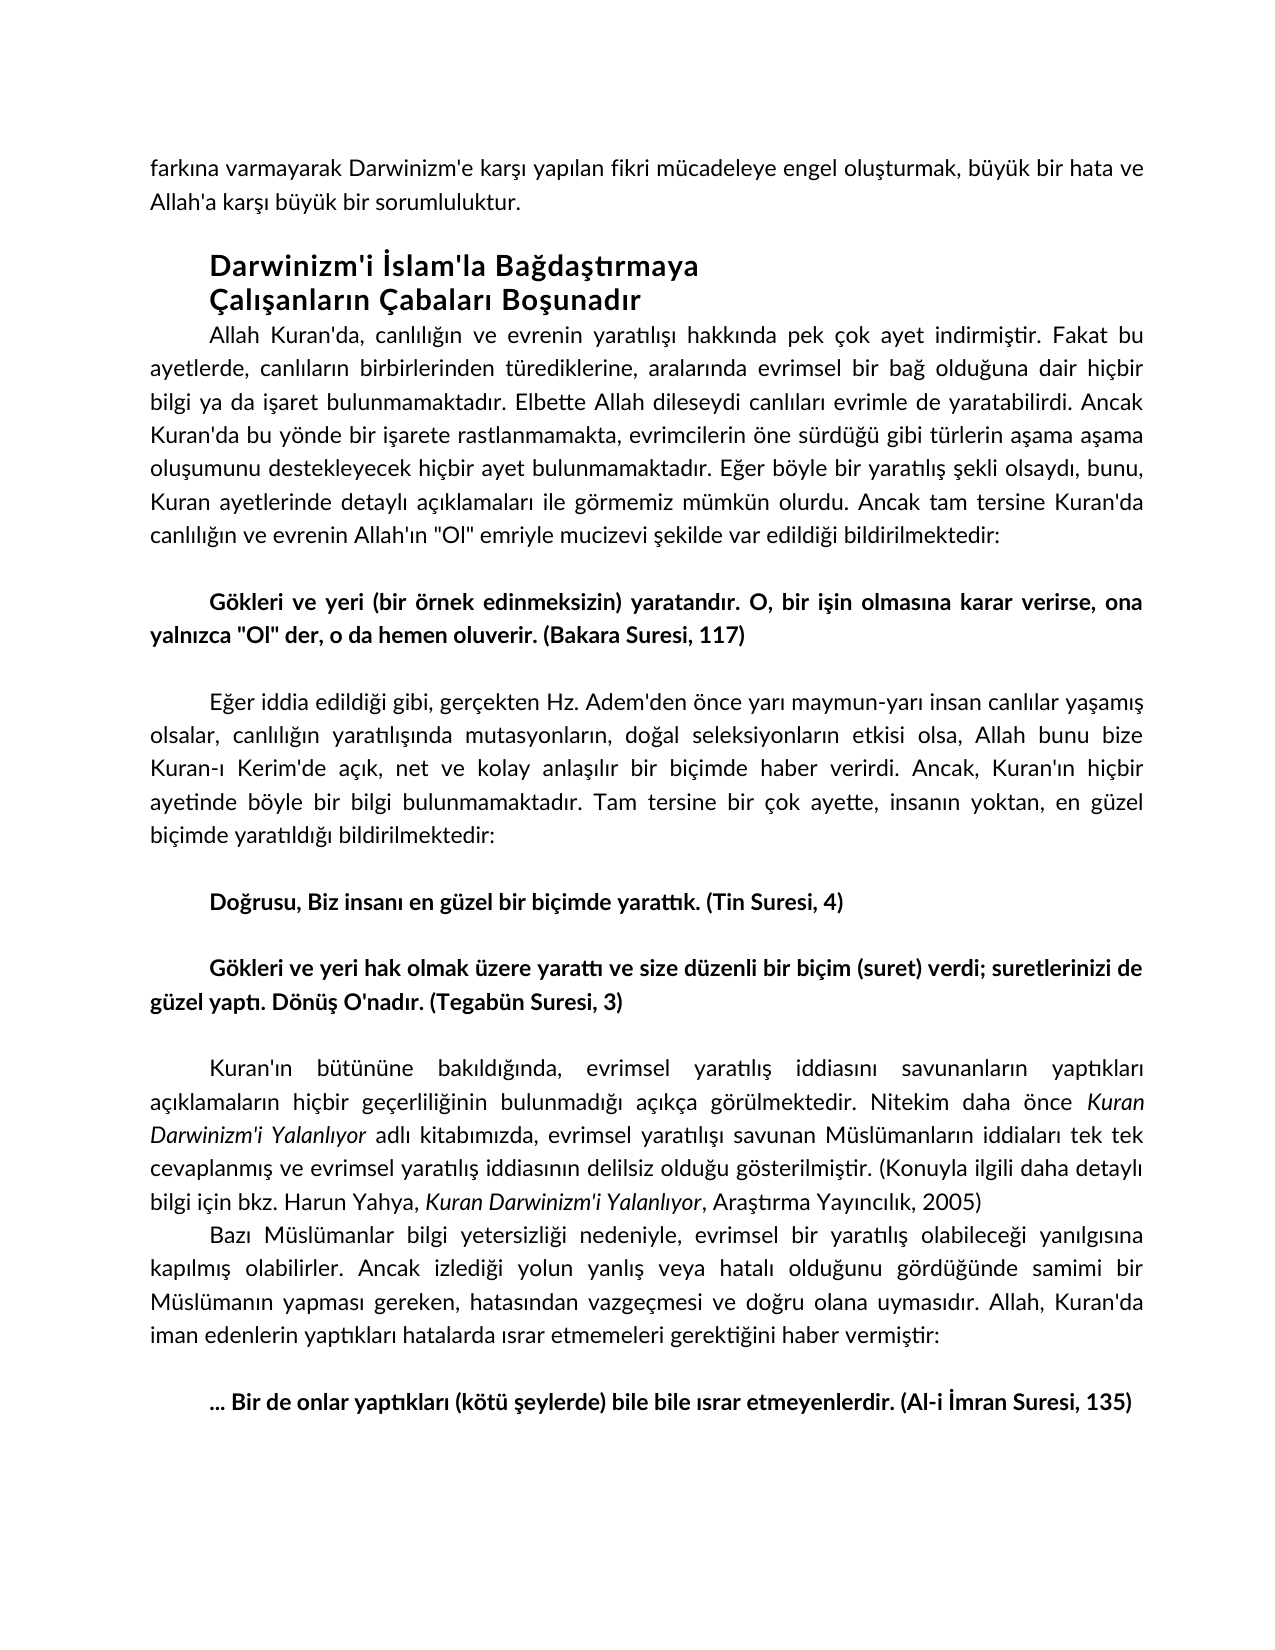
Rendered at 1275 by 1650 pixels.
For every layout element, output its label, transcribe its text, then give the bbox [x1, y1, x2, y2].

text Gökleri ve yeri (bir örnek edinmeksizin) yaratandır. O, bir işin olmasına karar verirse, ona yalnızca "Ol" der, o da hemen oluverir. (Bakara Suresi, 117) [150, 583, 1145, 650]
text ... Bir de onlar yaptıkları (kötü şeylerde) bile bile ısrar etmeyenlerdir. (Al-i İmran Suresi, 135) [150, 1383, 1145, 1417]
text Çalışanların Çabaları Boşunadır [150, 283, 1145, 317]
text Gökleri ve yeri hak olmak üzere yarattı ve size düzenli bir biçim (suret) verdi; suretlerinizi de güzel yaptı. Dönüş O'nadır. (Tegabün Suresi, 3) [150, 950, 1145, 1017]
text Bazı Müslümanlar bilgi yetersizliği nedeniyle, evrimsel bir yaratılış olabileceği yanılgısına kapılmış olabilirler. Ancak izlediği yolun yanlış veya hatalı olduğunu gördüğünde samimi bir Müslümanın yapması gereken, hatasından vazgeçmesi ve doğru olana uymasıdır. Allah, Kuran'da iman edenlerin yaptıkları hatalarda ısrar etmemeleri gerektiğini haber vermiştir: [150, 1217, 1145, 1350]
text Eğer iddia edildiği gibi, gerçekten Hz. Adem'den önce yarı maymun-yarı insan canlılar yaşamış olsalar, canlılığın yaratılışında mutasyonların, doğal seleksiyonların etkisi olsa, Allah bunu bize Kuran-ı Kerim'de açık, net ve kolay anlaşılır bir biçimde haber verirdi. Ancak, Kuran'ın hiçbir ayetinde böyle bir bilgi bulunmamaktadır. Tam tersine bir çok ayette, insanın yoktan, en güzel biçimde yaratıldığı bildirilmektedir: [150, 683, 1145, 850]
text Allah Kuran'da, canlılığın ve evrenin yaratılışı hakkında pek çok ayet indirmiştir. Fakat bu ayetlerde, canlıların birbirlerinden türediklerine, aralarında evrimsel bir bağ olduğuna dair hiçbir bilgi ya da işaret bulunmamaktadır. Elbette Allah dileseydi canlıları evrimle de yaratabilirdi. Ancak Kuran'da bu yönde bir işarete rastlanmamakta, evrimcilerin öne sürdüğü gibi türlerin aşama aşama oluşumunu destekleyecek hiçbir ayet bulunmamaktadır. Eğer böyle bir yaratılış şekli olsaydı, bunu, Kuran ayetlerinde detaylı açıklamaları ile görmemiz mümkün olurdu. Ancak tam tersine Kuran'da canlılığın ve evrenin Allah'ın "Ol" emriyle mucizevi şekilde var edildiği bildirilmektedir: [150, 317, 1145, 550]
text Doğrusu, Biz insanı en güzel bir biçimde yarattık. (Tin Suresi, 4) [150, 883, 1145, 917]
text Darwinizm'i İslam'la Bağdaştırmaya [150, 250, 1145, 283]
text Kuran'ın bütününe bakıldığında, evrimsel yaratılış iddiasını savunanların yaptıkları açıklamaların hiçbir geçerliliğinin bulunmadığı açıkça görülmektedir. Nitekim daha önce Kuran Darwinizm'i Yalanlıyor adlı kitabımızda, evrimsel yaratılışı savunan Müslümanların iddiaları tek tek cevaplanmış ve evrimsel yaratılış iddiasının delilsiz olduğu gösterilmiştir. (Konuyla ilgili daha detaylı bilgi için bkz. Harun Yahya, Kuran Darwinizm'i Yalanlıyor, Araştırma Yayıncılık, 2005) [150, 1050, 1145, 1217]
text farkına varmayarak Darwinizm'e karşı yapılan fikri mücadeleye engel oluşturmak, büyük bir hata ve Allah'a karşı büyük bir sorumluluktur. [150, 150, 1145, 217]
